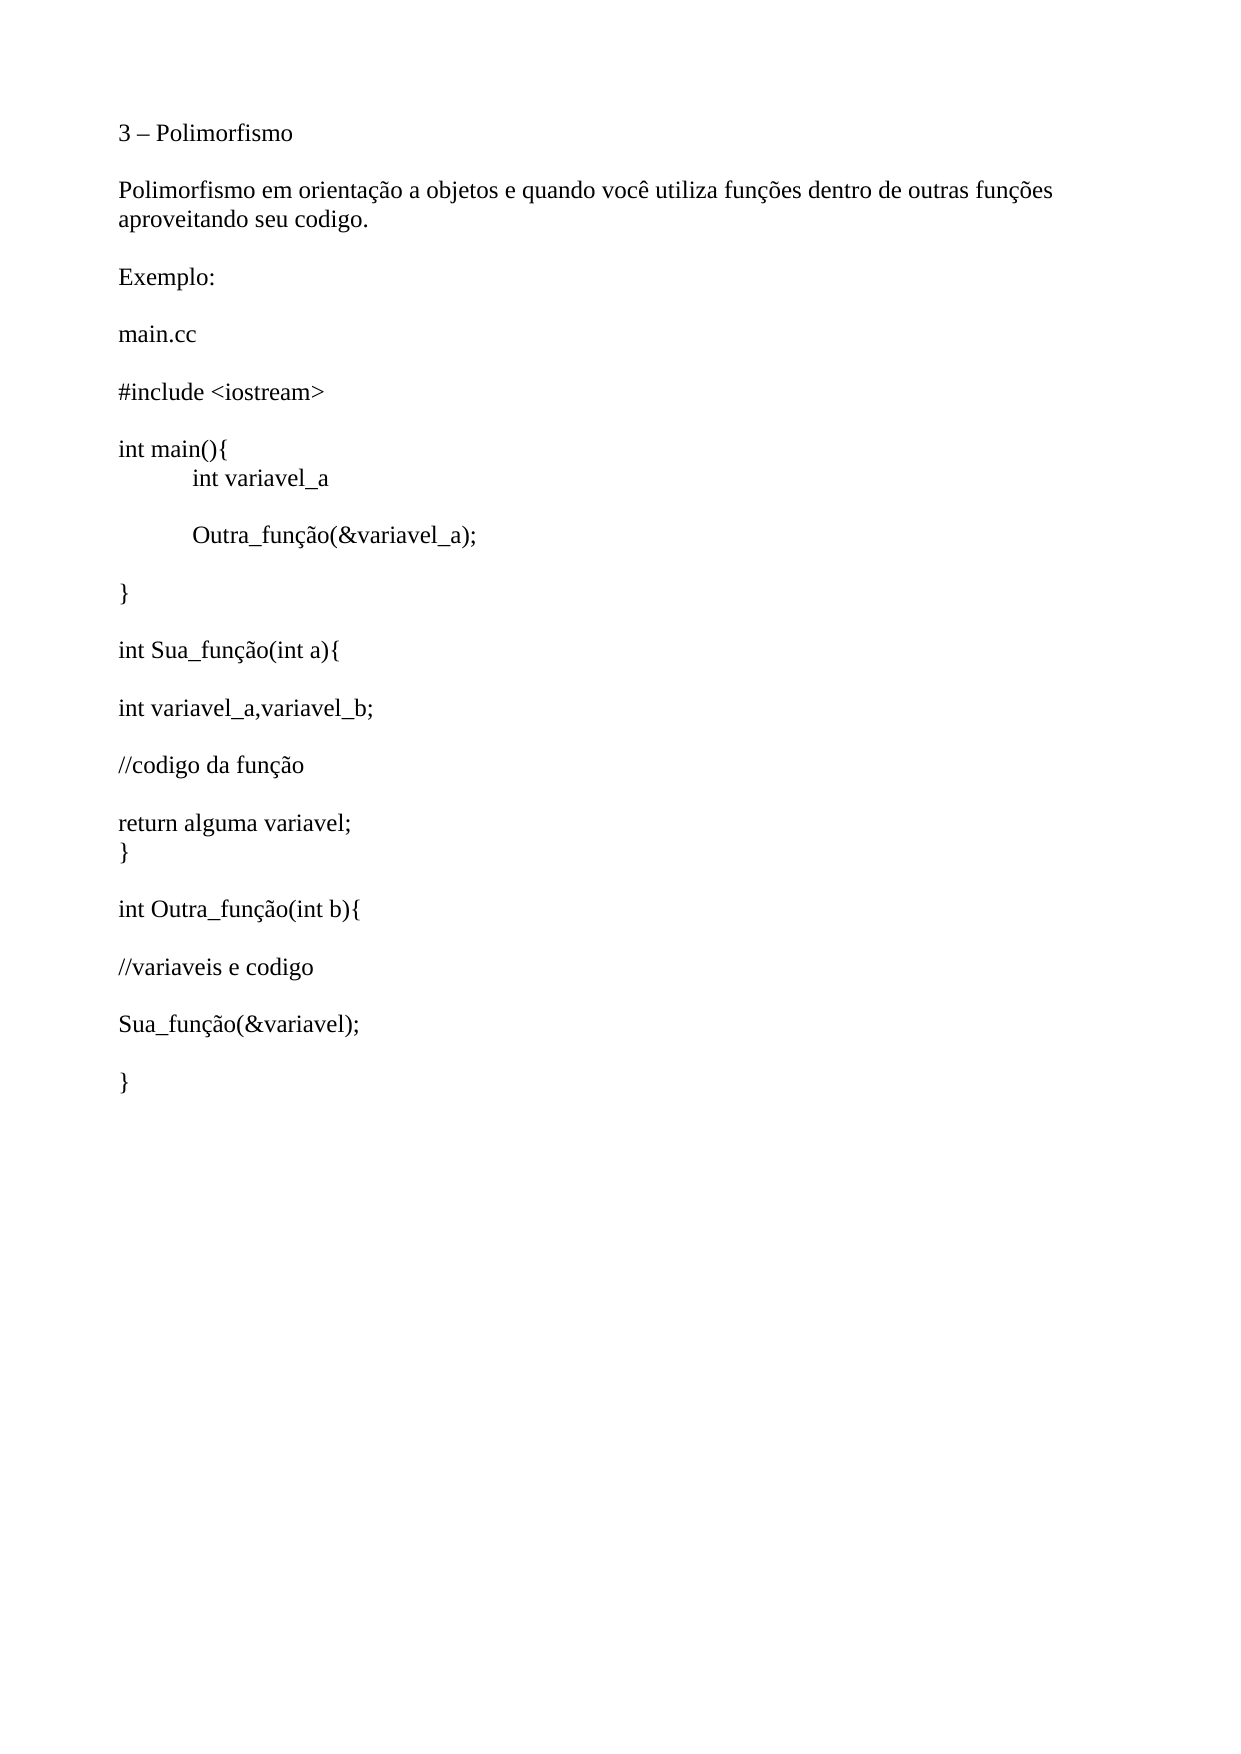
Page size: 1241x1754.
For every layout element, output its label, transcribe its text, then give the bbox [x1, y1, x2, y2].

text int Outra_função(int b){ [118, 894, 1122, 923]
text } [118, 837, 1122, 866]
text } [118, 578, 1122, 607]
text int main(){ [118, 434, 1122, 463]
text int variavel_a [118, 463, 1122, 492]
text 3 – Polimorfismo [118, 118, 1122, 147]
text Outra_função(&variavel_a); [118, 521, 1122, 549]
text Polimorfismo em orientação a objetos e quando você utiliza funções dentro de outras funções aproveitando seu codigo. [118, 176, 1122, 233]
text Sua_função(&variavel); [118, 1009, 1122, 1038]
text } [118, 1067, 1122, 1096]
text return alguma variavel; [118, 808, 1122, 837]
text //codigo da função [118, 751, 1122, 779]
text Exemplo: [118, 262, 1122, 291]
text main.cc [118, 319, 1122, 348]
text int variavel_a,variavel_b; [118, 693, 1122, 722]
text int Sua_função(int a){ [118, 636, 1122, 693]
text //variaveis e codigo [118, 952, 1122, 981]
text #include <iostream> [118, 377, 1122, 406]
